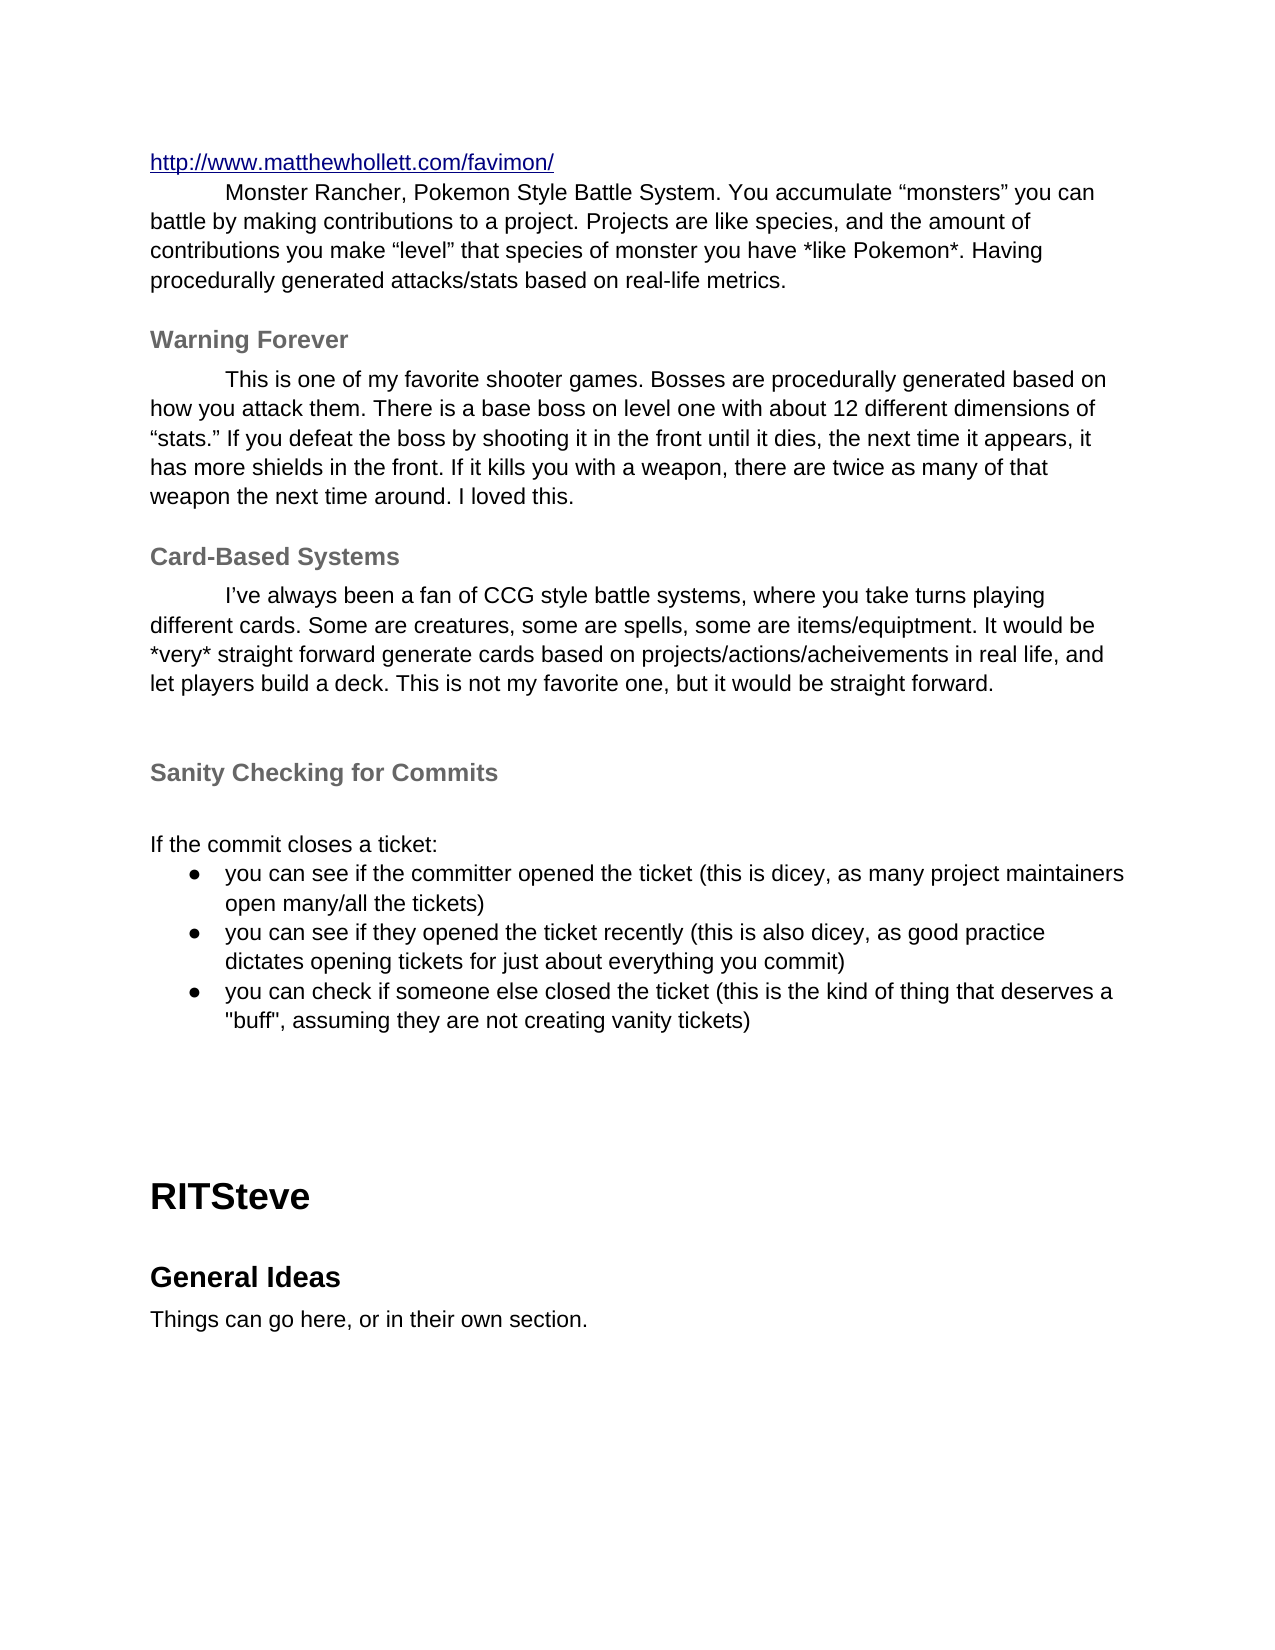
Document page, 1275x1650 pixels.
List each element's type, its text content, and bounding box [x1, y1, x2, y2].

text Things can go here, or in their own section. [150, 1307, 1125, 1332]
text http://www.matthewhollett.com/favimon/ Monster Rancher, Pokemon Style Battle System. You accumulate “monsters” you can battle by making contributions to a project. Projects are like species, and the amount of contributions you make “level” that species of monster you have *like Pokemon*. Having procedurally generated attacks/stats based on real-life metrics. [150, 150, 1125, 293]
text This is one of my favorite shooter games. Bosses are procedurally generated based on how you attack them. There is a base boss on level one with about 12 different dimensions of “stats.” If you defeat the boss by shooting it in the front until it dies, the next time it appears, it has more shields in the front. If it kills you with a weapon, there are twice as many of that weapon the next time around. I loved this. [150, 366, 1125, 509]
subtitle Warning Forever [150, 326, 1125, 354]
subtitle Card-Based Systems [150, 542, 1125, 570]
subtitle General Ideas [150, 1261, 1125, 1293]
text If the commit closes a ticket: [150, 831, 1125, 857]
list you can check if someone else closed the ticket (this is the kind of thing that deserves a "buff", assuming they are not creating vanity tickets) [187, 978, 1125, 1033]
list you can see if the committer opened the ticket (this is dicey, as many project maintainers open many/all the tickets) [187, 861, 1125, 916]
subtitle Sanity Checking for Commits [150, 759, 1125, 819]
list you can see if they opened the ticket recently (this is also dicey, as good practice dictates opening tickets for just about everything you commit) [187, 919, 1125, 974]
text I’ve always been a fan of CCG style battle systems, where you take turns playing different cards. Some are creatures, some are spells, some are items/equiptment. It would be *very* straight forward generate cards based on projects/actions/acheivements in real life, and let players build a deck. This is not my favorite one, but it would be straight forward. [150, 583, 1125, 697]
subtitle RITSteve [150, 1175, 1125, 1217]
